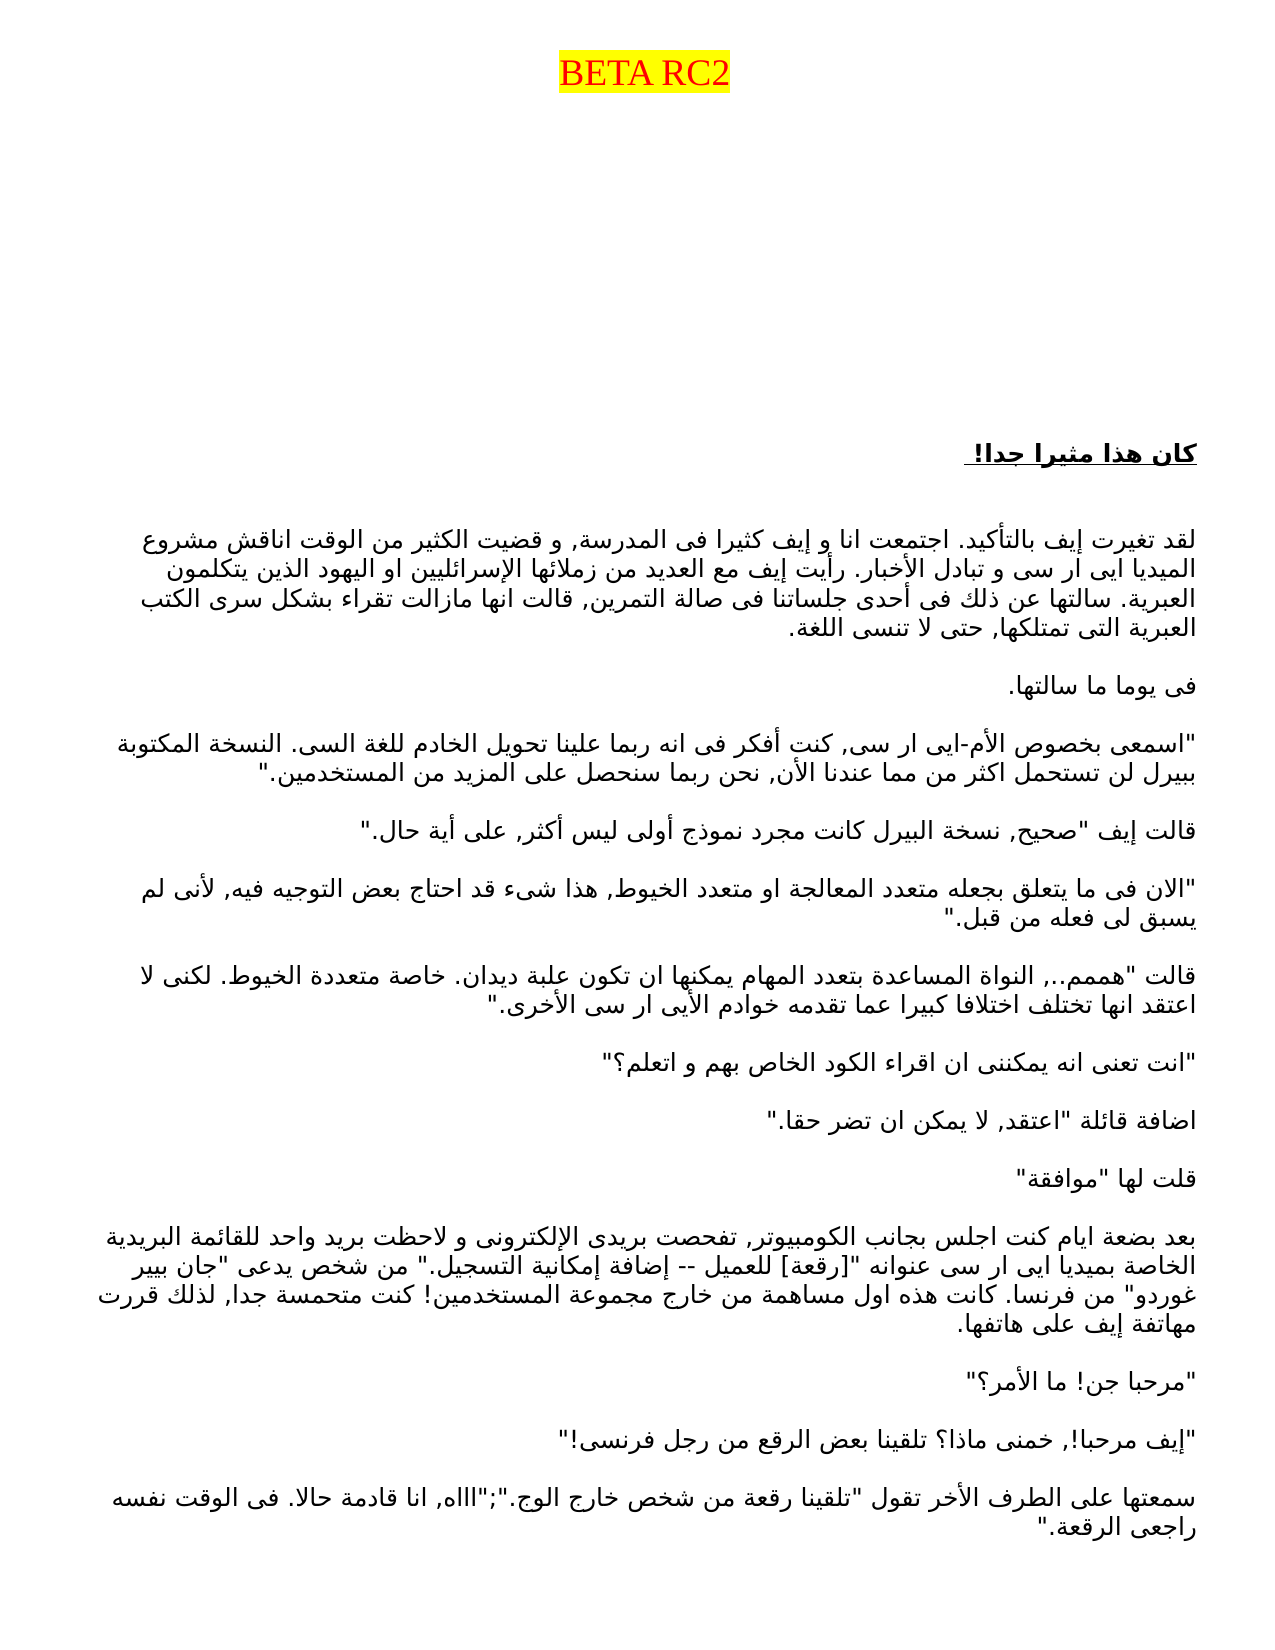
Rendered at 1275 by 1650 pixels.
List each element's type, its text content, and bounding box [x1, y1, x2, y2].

text قالت إيف "صحيح, نسخة البيرل كانت مجرد نموذج أولى ليس أكثر, على أية حال." [92, 816, 1197, 845]
text اضافة قائلة "اعتقد, لا يمكن ان تضر حقا." [92, 1106, 1197, 1135]
text سمعتها على الطرف الأخر تقول "تلقينا رقعة من شخص خارج الوج.";"اااه, انا قادمة حالا. فى الوقت نفسه راجعى الرقعة." [92, 1483, 1197, 1541]
text "اسمعى بخصوص الأم-ايى ار سى, كنت أفكر فى انه ربما علينا تحويل الخادم للغة السى. النسخة المكتوبة ببيرل لن تستحمل اكثر من مما عندنا الأن, نحن ربما سنحصل على المزيد من المستخدمين." [92, 729, 1197, 787]
text فى يوما ما سالتها. [92, 671, 1197, 700]
text "إيف مرحبا!, خمنى ماذا؟ تلقينا بعض الرقع من رجل فرنسى!" [92, 1425, 1197, 1454]
text بعد بضعة ايام كنت اجلس بجانب الكومبيوتر, تفحصت بريدى الإلكترونى و لاحظت بريد واحد للقائمة البريدية الخاصة بميديا ايى ار سى عنوانه "[رقعة] للعميل -- إضافة إمكانية التسجيل." من شخص يدعى "جان بيير غوردو" من فرنسا. كانت هذه اول مساهمة من خارج مجموعة المستخدمين! كنت متحمسة جدا, لذلك قررت مهاتفة إيف على هاتفها. [92, 1222, 1197, 1338]
text كان هذا مثيرا جدا! [92, 439, 1197, 468]
text "مرحبا جن! ما الأمر؟" [92, 1367, 1197, 1396]
text "الان فى ما يتعلق بجعله متعدد المعالجة او متعدد الخيوط, هذا شىء قد احتاج بعض التوجيه فيه, لأنى لم يسبق لى فعله من قبل." [92, 874, 1197, 932]
text قالت "هممم.., النواة المساعدة بتعدد المهام يمكنها ان تكون علبة ديدان. خاصة متعددة الخيوط. لكنى لا اعتقد انها تختلف اختلافا كبيرا عما تقدمه خوادم الأيى ار سى الأخرى." [92, 961, 1197, 1019]
text "انت تعنى انه يمكننى ان اقراء الكود الخاص بهم و اتعلم؟" [92, 1048, 1197, 1077]
text قلت لها "موافقة" [92, 1164, 1197, 1193]
text لقد تغيرت إيف بالتأكيد. اجتمعت انا و إيف كثيرا فى المدرسة, و قضيت الكثير من الوقت اناقش مشروع الميديا ايى ار سى و تبادل الأخبار. رأيت إيف مع العديد من زملائها الإسرائليين او اليهود الذين يتكلمون العبرية. سالتها عن ذلك فى أحدى جلساتنا فى صالة التمرين, قالت انها مازالت تقراء بشكل سرى الكتب العبرية التى تمتلكها, حتى لا تنسى اللغة. [92, 526, 1197, 642]
